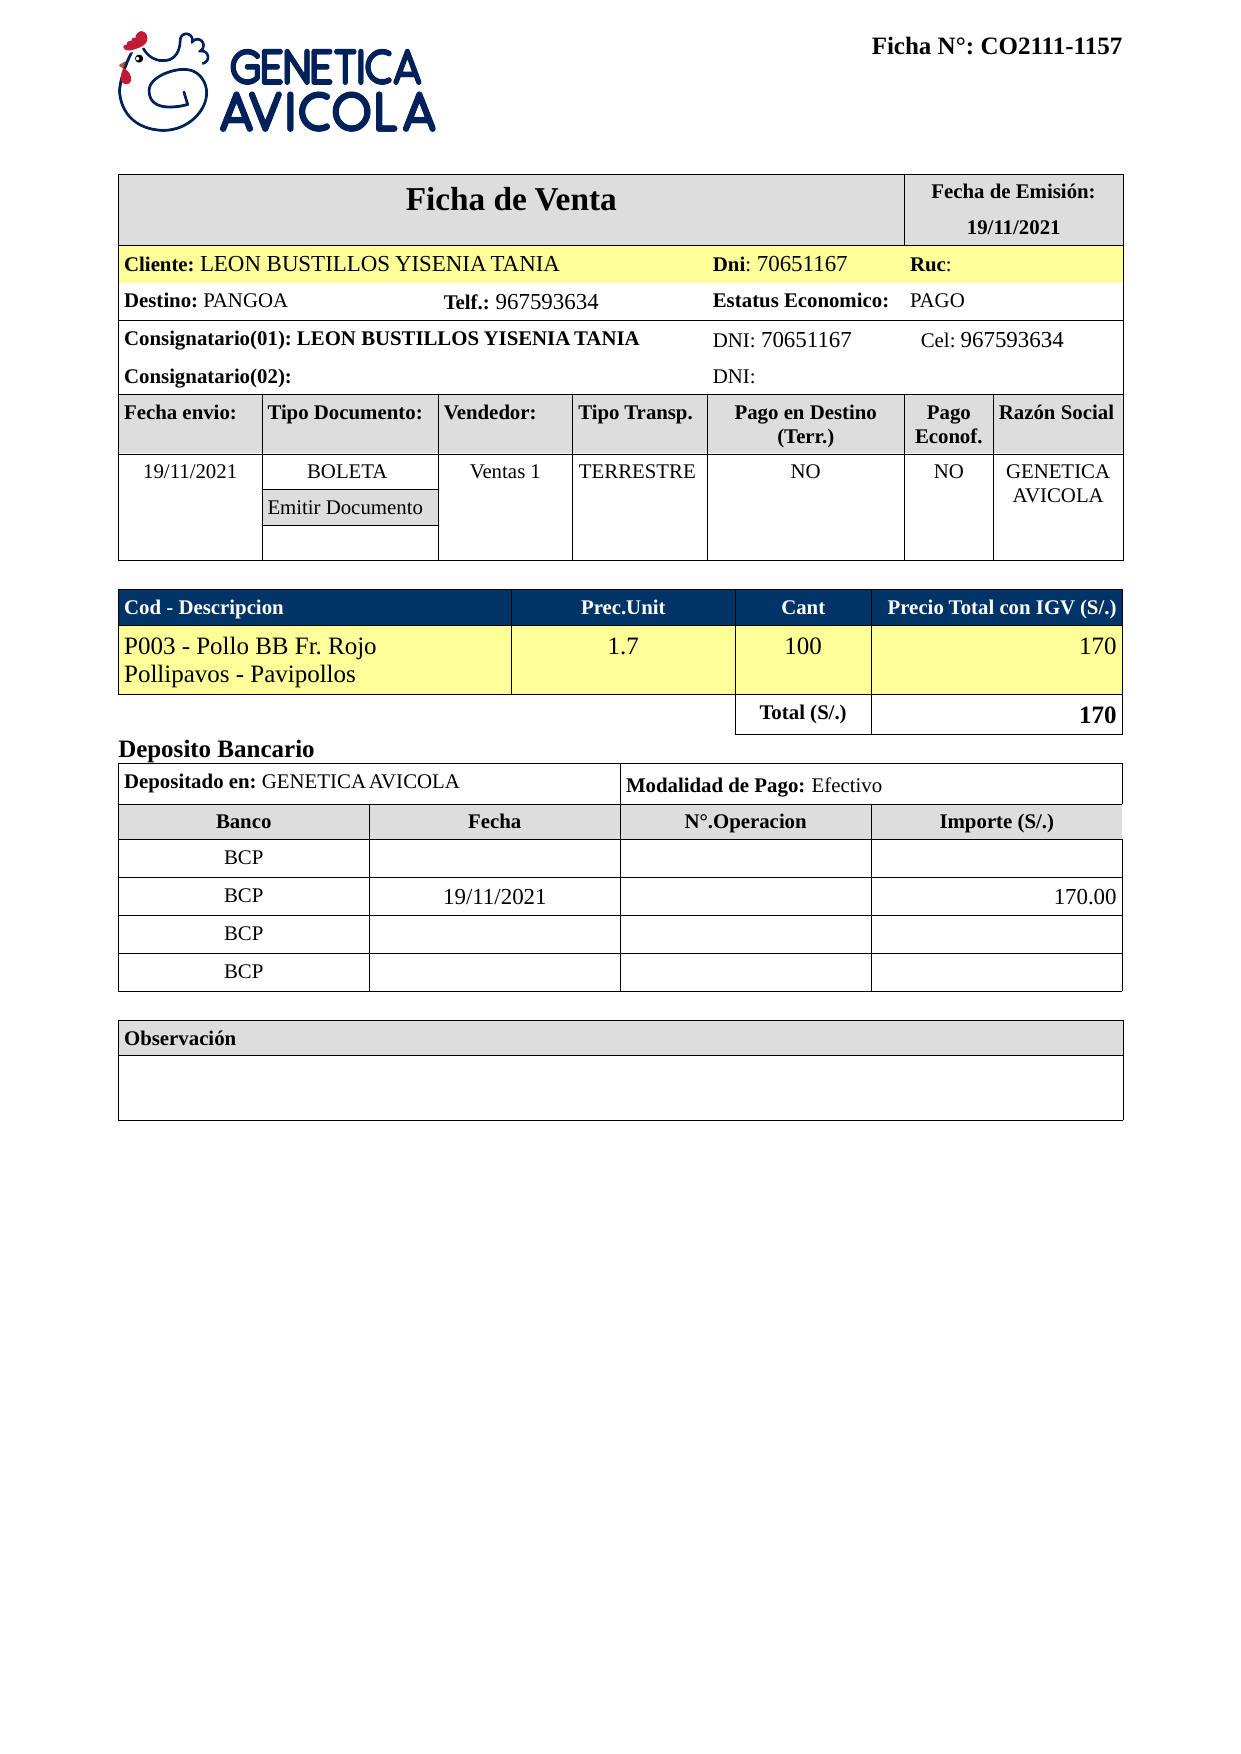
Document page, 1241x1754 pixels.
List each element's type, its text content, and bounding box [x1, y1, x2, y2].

table_cell 19/11/2021 [119, 455, 262, 560]
table_cell Consignatario(01): LEON BUSTILLOS YISENIA TANIA [119, 321, 707, 358]
text Deposito Bancario [118, 734, 1122, 763]
table_cell N°.Operacion [621, 805, 871, 839]
table_cell NO [905, 455, 993, 560]
table_cell Ruc: [904, 246, 1123, 283]
table_cell BOLETA [263, 455, 438, 489]
table_cell [621, 878, 871, 915]
table_header Fecha de Emisión: [905, 175, 1123, 209]
table_cell Razón Social [994, 395, 1123, 453]
table_cell Pago Econof. [905, 395, 993, 453]
table_header Modalidad de Pago: Efectivo [621, 764, 1122, 803]
table_cell TERRESTRE [573, 455, 707, 560]
table_header Cod - Descripcion [119, 590, 511, 625]
table_cell [621, 840, 871, 877]
table_header Observación [119, 1021, 1123, 1055]
table_cell Total (S/.) [736, 695, 871, 734]
table_cell [872, 840, 1122, 877]
table_cell BCP [119, 916, 369, 953]
table_cell [370, 916, 620, 953]
table_cell Cel: 967593634 [915, 321, 1123, 358]
table_cell [370, 954, 620, 991]
table_header Cant [736, 590, 871, 625]
table_cell [370, 840, 620, 877]
table_header Ficha de Venta [119, 175, 904, 245]
table_cell NO [708, 455, 904, 560]
table_cell GENETICA AVICOLA [994, 455, 1123, 560]
picture [118, 31, 436, 132]
table_cell [263, 526, 438, 560]
table_cell [118, 695, 511, 734]
table_cell 19/11/2021 [370, 878, 620, 915]
table_cell Cliente: LEON BUSTILLOS YISENIA TANIA [119, 246, 707, 283]
table_cell 170 [872, 695, 1122, 734]
table_cell BCP [119, 878, 369, 915]
table_cell Consignatario(02): [119, 358, 707, 394]
table_cell Telf.: 967593634 [438, 283, 707, 320]
table_cell [872, 954, 1122, 991]
table_cell Banco [119, 805, 369, 839]
table_cell 170 [872, 626, 1122, 694]
table_cell DNI: [707, 358, 1123, 394]
table_cell P003 - Pollo BB Fr. Rojo Pollipavos - Pavipollos [119, 626, 511, 694]
table_cell 170.00 [872, 878, 1122, 915]
table_cell Importe (S/.) [872, 805, 1122, 839]
table_cell Ventas 1 [439, 455, 572, 560]
table_cell BCP [119, 954, 369, 991]
table_cell Tipo Documento: [263, 395, 438, 453]
table_cell Fecha [370, 805, 620, 839]
table_cell DNI: 70651167 [707, 321, 915, 358]
table_cell PAGO [904, 283, 1123, 320]
table_cell 100 [736, 626, 871, 694]
table_cell [872, 916, 1122, 953]
table_cell [511, 695, 735, 734]
table_cell Tipo Transp. [573, 395, 707, 453]
table_cell BCP [119, 840, 369, 877]
table_cell Dni: 70651167 [707, 246, 904, 283]
table_header Precio Total con IGV (S/.) [872, 590, 1122, 625]
table_cell [621, 916, 871, 953]
table_cell 19/11/2021 [905, 209, 1123, 245]
table_header Depositado en: GENETICA AVICOLA [119, 764, 620, 803]
table_cell Destino: PANGOA [119, 283, 438, 320]
table_cell [621, 954, 871, 991]
table_cell Pago en Destino (Terr.) [708, 395, 904, 453]
table_cell 1.7 [512, 626, 735, 694]
table_header Prec.Unit [512, 590, 735, 625]
table_cell Vendedor: [439, 395, 572, 453]
table_cell Fecha envio: [119, 395, 262, 453]
table_cell Estatus Economico: [707, 283, 904, 320]
table_cell Emitir Documento [263, 490, 438, 525]
table_cell [119, 1056, 1123, 1119]
